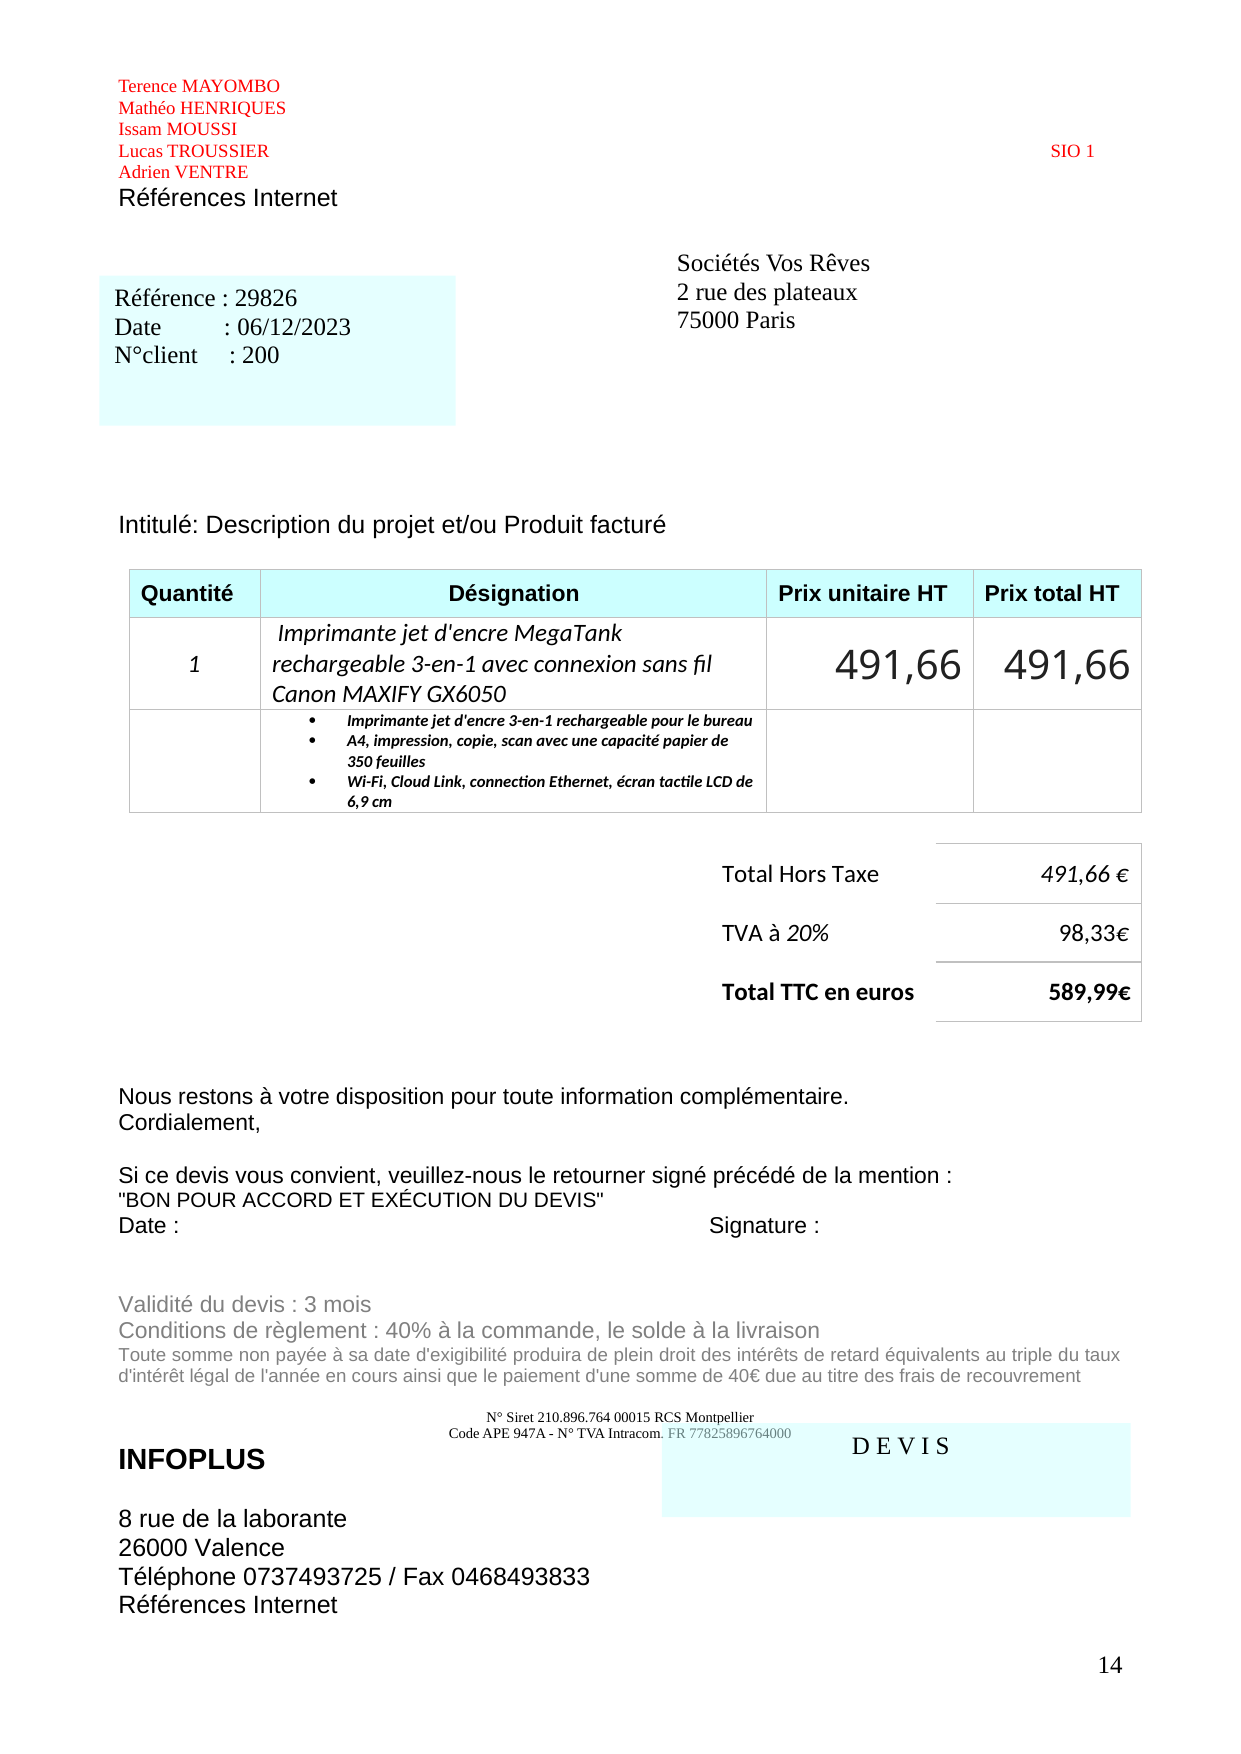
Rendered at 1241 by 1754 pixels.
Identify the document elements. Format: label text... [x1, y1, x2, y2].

text N° Siret 210.896.764 00015 RCS Montpellier [118, 1408, 1122, 1425]
text Toute somme non payée à sa date d'exigibilité produira de plein droit des intérêts de retard équivalents au triple du taux d'intérêt légal de l'année en cours ainsi que le paiement d'une somme de 40€ due au titre des frais de recouvrement [118, 1344, 1122, 1387]
table_cell 491,66 [974, 618, 1141, 709]
text Nous restons à votre disposition pour toute information complémentaire. [118, 1083, 1122, 1109]
table_header Prix unitaire HT [767, 570, 973, 617]
text Cordialement, [118, 1109, 1122, 1135]
text 8 rue de la laborante [118, 1504, 1122, 1533]
table_cell Imprimante jet d'encre 3-en-1 rechargeable pour le bureau A4, impression, copie, scan avec une capacité papier de 350 feuilles Wi-Fi, Cloud Link, connection Ethernet, écran tactile LCD de 6,9 cm [261, 710, 766, 812]
table_header Total Hors Taxe [711, 843, 936, 902]
table_cell Total TTC en euros [711, 961, 936, 1021]
text Si ce devis vous convient, veuillez-nous le retourner signé précédé de la mention : [118, 1162, 1122, 1188]
text 26000 Valence [118, 1533, 1122, 1562]
text INFOPLUS [118, 1442, 661, 1476]
table_cell [661, 1425, 1122, 1442]
table_cell TVA à 20% [711, 903, 936, 961]
text Code APE 947A - N° TVA Intracom. FR 77825896764000 [118, 1425, 661, 1442]
table_header Désignation [261, 570, 766, 617]
table_cell [130, 710, 260, 812]
table_cell Imprimante jet d'encre MegaTank rechargeable 3-en-1 avec connexion sans fil Canon MAXIFY GX6050 [261, 618, 766, 709]
text Conditions de règlement : 40% à la commande, le solde à la livraison [118, 1317, 1122, 1344]
table_header Quantité [130, 570, 260, 617]
text Références Internet [118, 183, 1122, 212]
table_header Prix total HT [974, 570, 1141, 617]
table_cell 491,66 [767, 618, 973, 709]
text Téléphone 0737493725 / Fax 0468493833 [118, 1562, 1122, 1591]
table_cell [767, 710, 973, 812]
table_cell 589,99€ [936, 963, 1141, 1021]
text Date : Signature : [118, 1212, 1122, 1238]
table_cell [974, 710, 1141, 812]
text Validité du devis : 3 mois [118, 1291, 1122, 1317]
text Intitulé: Description du projet et/ou Produit facturé [118, 510, 1122, 539]
table_cell [661, 1504, 1122, 1518]
table_header 491,66 € [936, 844, 1141, 902]
table_cell 1 [130, 618, 260, 709]
table_header Total Hors Taxe [661, 1442, 1122, 1476]
text Références Internet [118, 1591, 1122, 1619]
text "BON POUR ACCORD ET EXÉCUTION DU DEVIS" [118, 1188, 1122, 1212]
table_cell 98,33€ [936, 904, 1141, 961]
